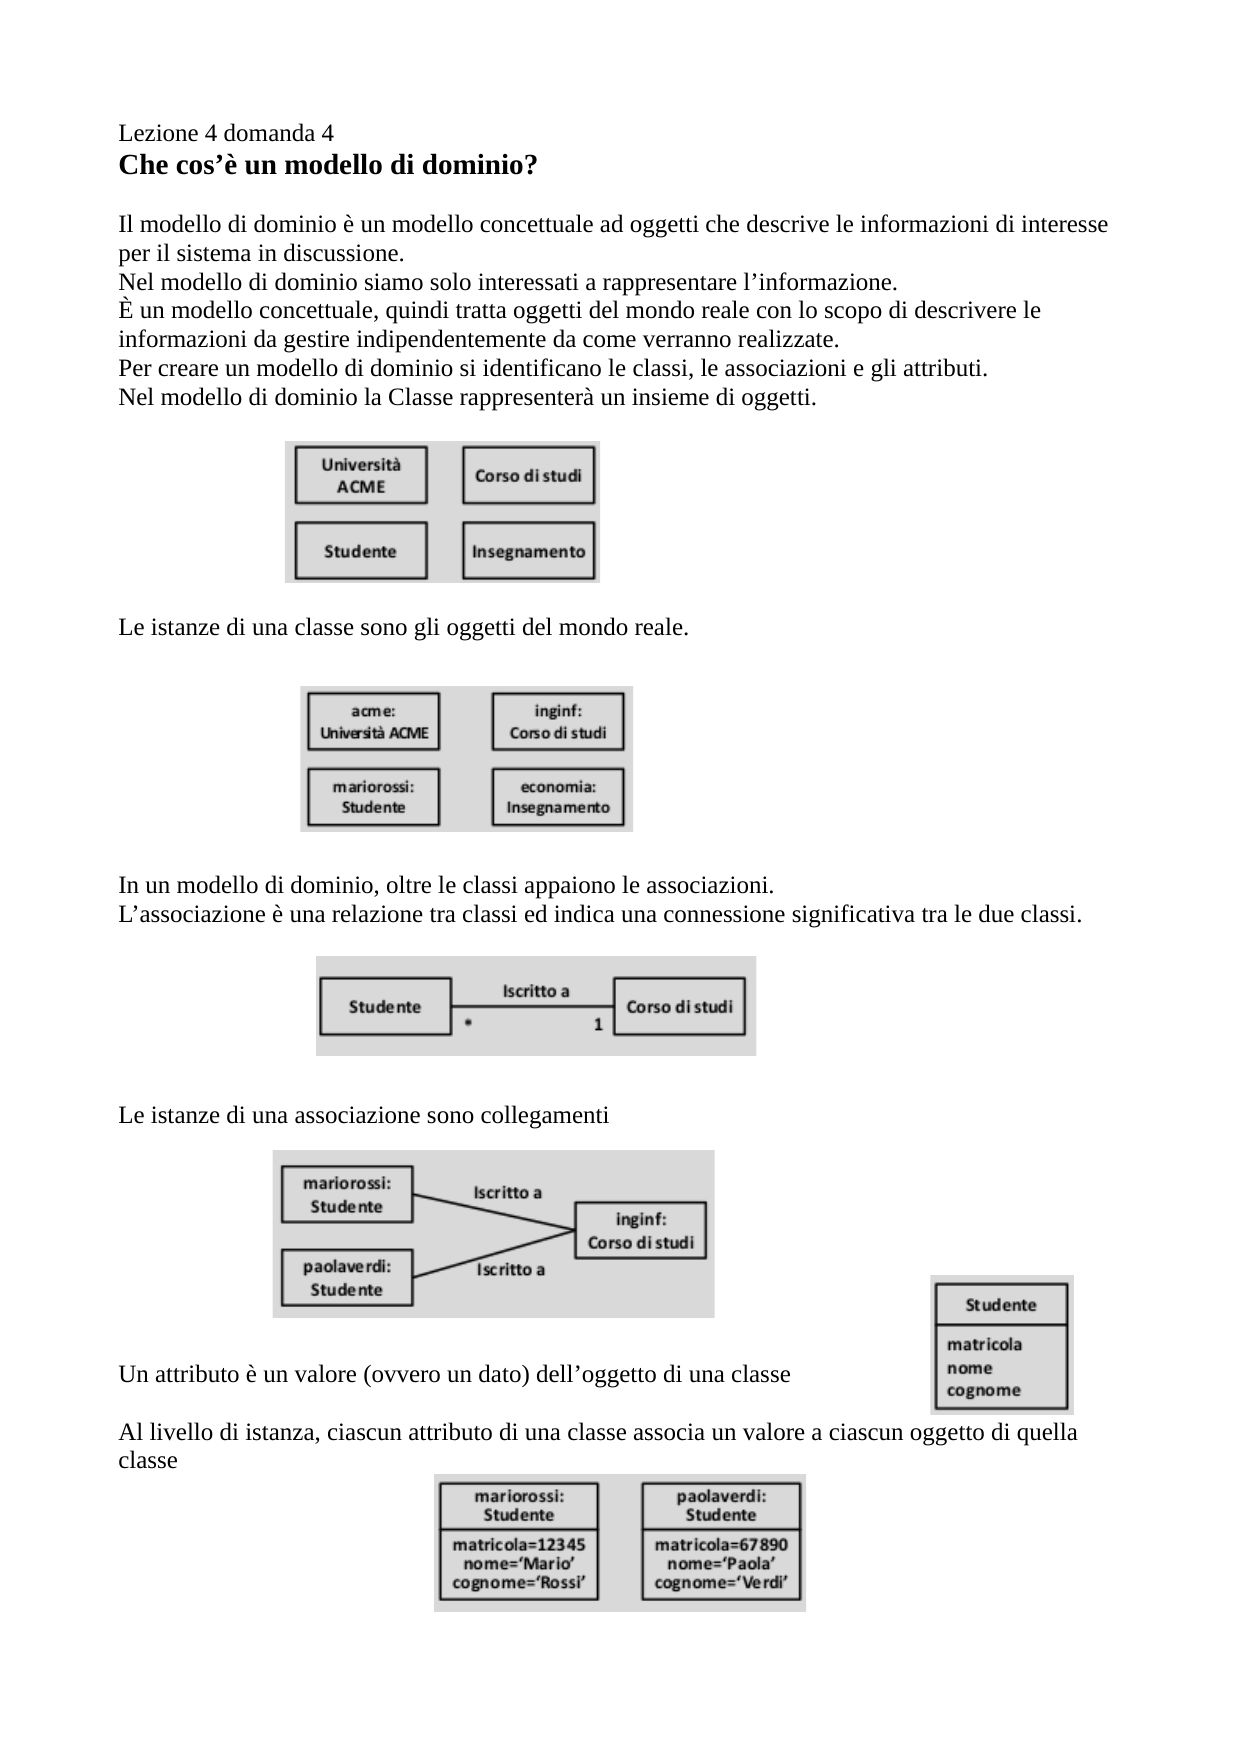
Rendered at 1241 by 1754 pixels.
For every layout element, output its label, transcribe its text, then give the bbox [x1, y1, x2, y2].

text L’associazione è una relazione tra classi ed indica una connessione significativa tra le due classi. [118, 899, 1122, 928]
picture [434, 1474, 807, 1612]
text Nel modello di dominio la Classe rappresenterà un insieme di oggetti. [118, 382, 1122, 410]
text Le istanze di una associazione sono collegamenti [118, 1100, 1122, 1129]
text Le istanze di una classe sono gli oggetti del mondo reale. [118, 612, 1122, 640]
text Nel modello di dominio siamo solo interessati a rappresentare l’informazione. [118, 267, 1122, 295]
text Lezione 4 domanda 4 [118, 118, 1122, 147]
picture [930, 1275, 1074, 1415]
picture [316, 956, 757, 1056]
text È un modello concettuale, quindi tratta oggetti del mondo reale con lo scopo di descrivere le informazioni da gestire indipendentemente da come verranno realizzate. [118, 295, 1122, 353]
picture [272, 1150, 715, 1318]
text Al livello di istanza, ciascun attributo di una classe associa un valore a ciascun oggetto di quella classe [118, 1417, 1122, 1474]
picture [300, 686, 634, 832]
text Un attributo è un valore (ovvero un dato) dell’oggetto di una classe [118, 1359, 930, 1388]
text Il modello di dominio è un modello concettuale ad oggetti che descrive le informazioni di interesse per il sistema in discussione. [118, 209, 1122, 267]
text Per creare un modello di dominio si identificano le classi, le associazioni e gli attributi. [118, 353, 1122, 382]
text Che cos’è un modello di dominio? [118, 147, 1122, 180]
picture [284, 441, 601, 583]
text [1074, 1359, 1122, 1388]
text In un modello di dominio, oltre le classi appaiono le associazioni. [118, 870, 1122, 899]
